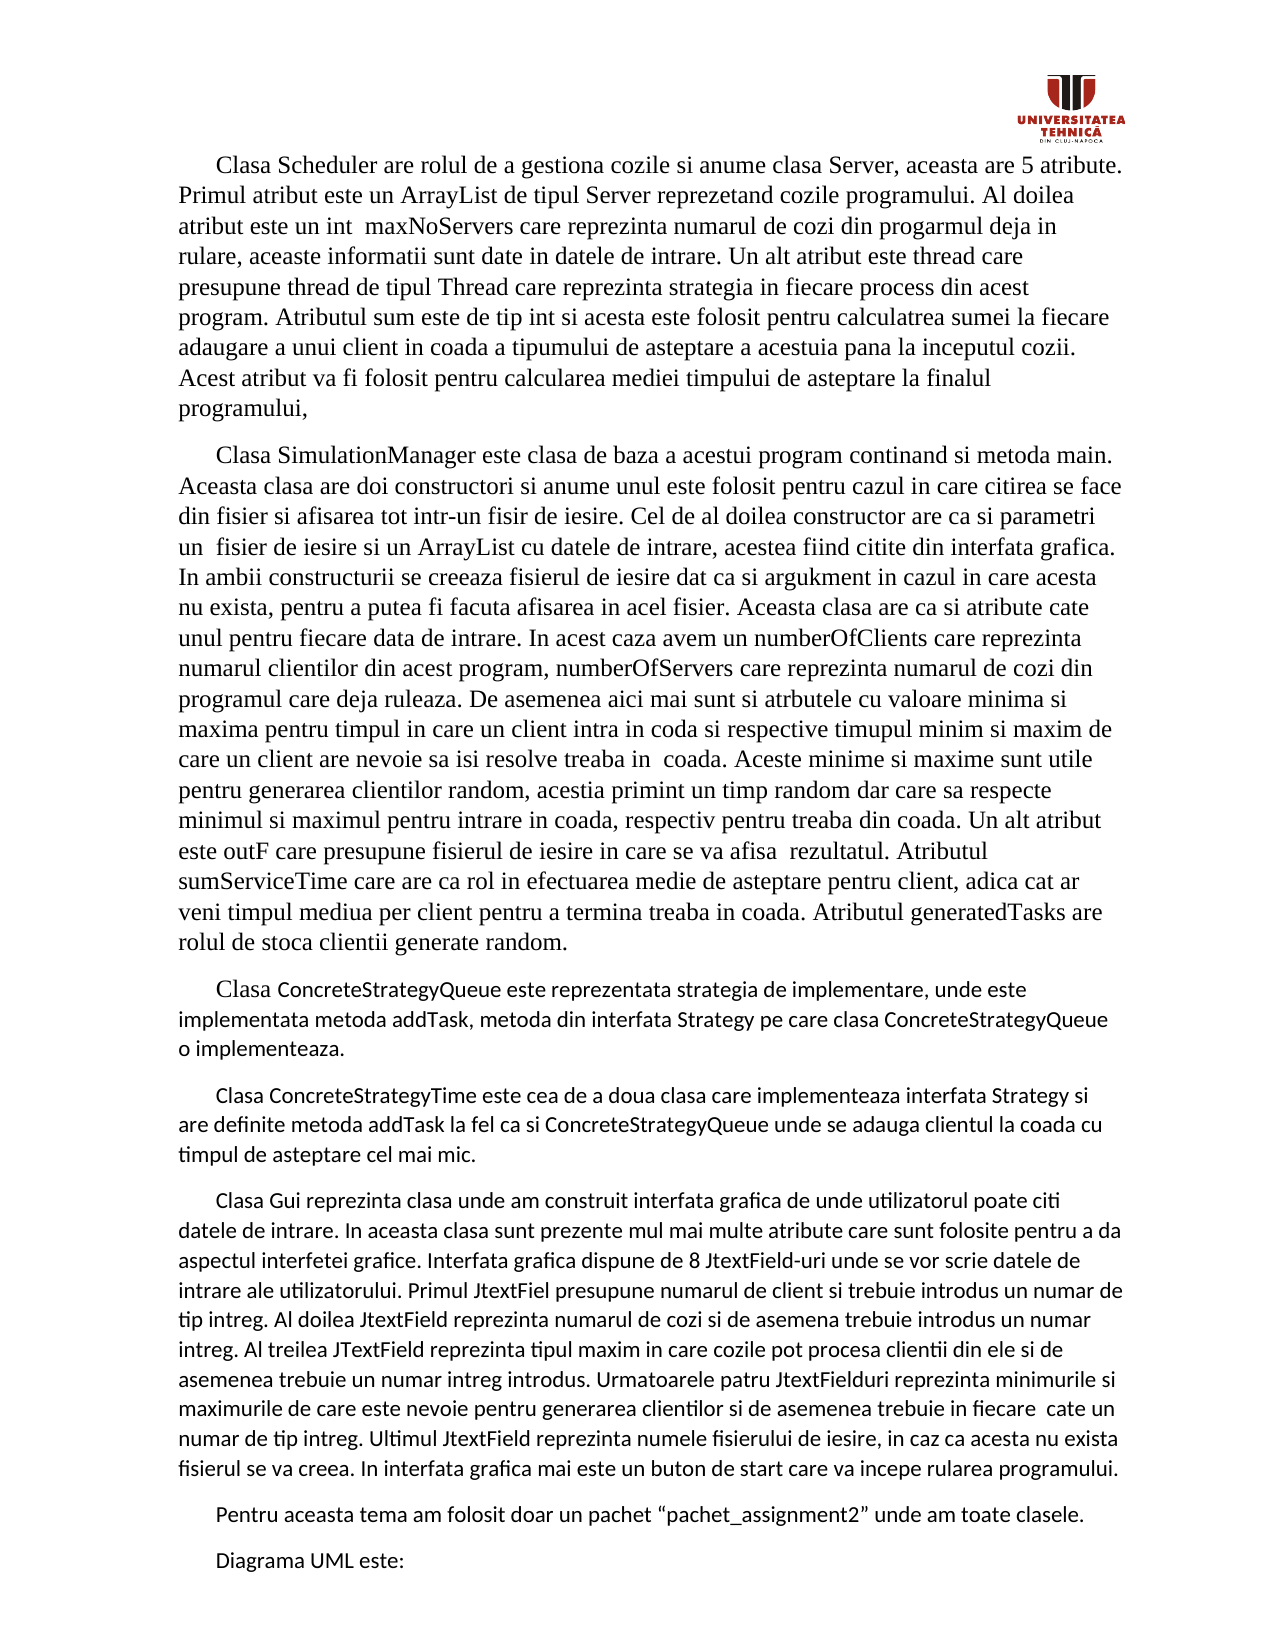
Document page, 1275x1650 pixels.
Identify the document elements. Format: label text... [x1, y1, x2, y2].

list Clasa Scheduler are rolul de a gestiona cozile si anume clasa Server, aceasta are 5 atribute. Primul atribut este un ArrayList de tipul Server reprezetand cozile programului. Al doilea atribut este un int maxNoServers care reprezinta numarul de cozi din progarmul deja in rulare, aceaste informatii sunt date in datele de intrare. Un alt atribut este thread care presupune thread de tipul Thread care reprezinta strategia in fiecare process din acest program. Atributul sum este de tip int si acesta este folosit pentru calculatrea sumei la fiecare adaugare a unui client in coada a tipumului de asteptare a acestuia pana la inceputul cozii. Acest atribut va fi folosit pentru calcularea mediei timpului de asteptare la finalul programului, [178, 150, 1125, 422]
list Clasa SimulationManager este clasa de baza a acestui program continand si metoda main. Aceasta clasa are doi constructori si anume unul este folosit pentru cazul in care citirea se face din fisier si afisarea tot intr-un fisir de iesire. Cel de al doilea constructor are ca si parametri un fisier de iesire si un ArrayList cu datele de intrare, acestea fiind citite din interfata grafica. In ambii constructurii se creeaza fisierul de iesire dat ca si argukment in cazul in care acesta nu exista, pentru a putea fi facuta afisarea in acel fisier. Aceasta clasa are ca si atribute cate unul pentru fiecare data de intrare. In acest caza avem un numberOfClients care reprezinta numarul clientilor din acest program, numberOfServers care reprezinta numarul de cozi din programul care deja ruleaza. De asemenea aici mai sunt si atrbutele cu valoare minima si maxima pentru timpul in care un client intra in coda si respective timupul minim si maxim de care un client are nevoie sa isi resolve treaba in coada. Aceste minime si maxime sunt utile pentru generarea clientilor random, acestia primint un timp random dar care sa respecte minimul si maximul pentru intrare in coada, respectiv pentru treaba din coada. Un alt atribut este outF care presupune fisierul de iesire in care se va afisa rezultatul. Atributul sumServiceTime care are ca rol in efectuarea medie de asteptare pentru client, adica cat ar veni timpul mediua per client pentru a termina treaba in coada. Atributul generatedTasks are rolul de stoca clientii generate random. [178, 440, 1125, 956]
list Clasa ConcreteStrategyTime este cea de a doua clasa care implementeaza interfata Strategy si are definite metoda addTask la fel ca si ConcreteStrategyQueue unde se adauga clientul la coada cu timpul de asteptare cel mai mic. [178, 1081, 1125, 1168]
list Clasa ConcreteStrategyQueue este reprezentata strategia de implementare, unde este implementata metoda addTask, metoda din interfata Strategy pe care clasa ConcreteStrategyQueue o implementeaza. [178, 974, 1125, 1063]
list Pentru aceasta tema am folosit doar un pachet “pachet_assignment2” unde am toate clasele. [178, 1500, 1125, 1528]
list Diagrama UML este: [178, 1547, 1125, 1574]
list Clasa Gui reprezinta clasa unde am construit interfata grafica de unde utilizatorul poate citi datele de intrare. In aceasta clasa sunt prezente mul mai multe atribute care sunt folosite pentru a da aspectul interfetei grafice. Interfata grafica dispune de 8 JtextField-uri unde se vor scrie datele de intrare ale utilizatorului. Primul JtextFiel presupune numarul de client si trebuie introdus un numar de tip intreg. Al doilea JtextField reprezinta numarul de cozi si de asemena trebuie introdus un numar intreg. Al treilea JTextField reprezinta tipul maxim in care cozile pot procesa clientii din ele si de asemenea trebuie un numar intreg introdus. Urmatoarele patru JtextFielduri reprezinta minimurile si maximurile de care este nevoie pentru generarea clientilor si de asemenea trebuie in fiecare cate un numar de tip intreg. Ultimul JtextField reprezinta numele fisierului de iesire, in caz ca acesta nu exista fisierul se va creea. In interfata grafica mai este un buton de start care va incepe rularea programului. [178, 1187, 1125, 1482]
